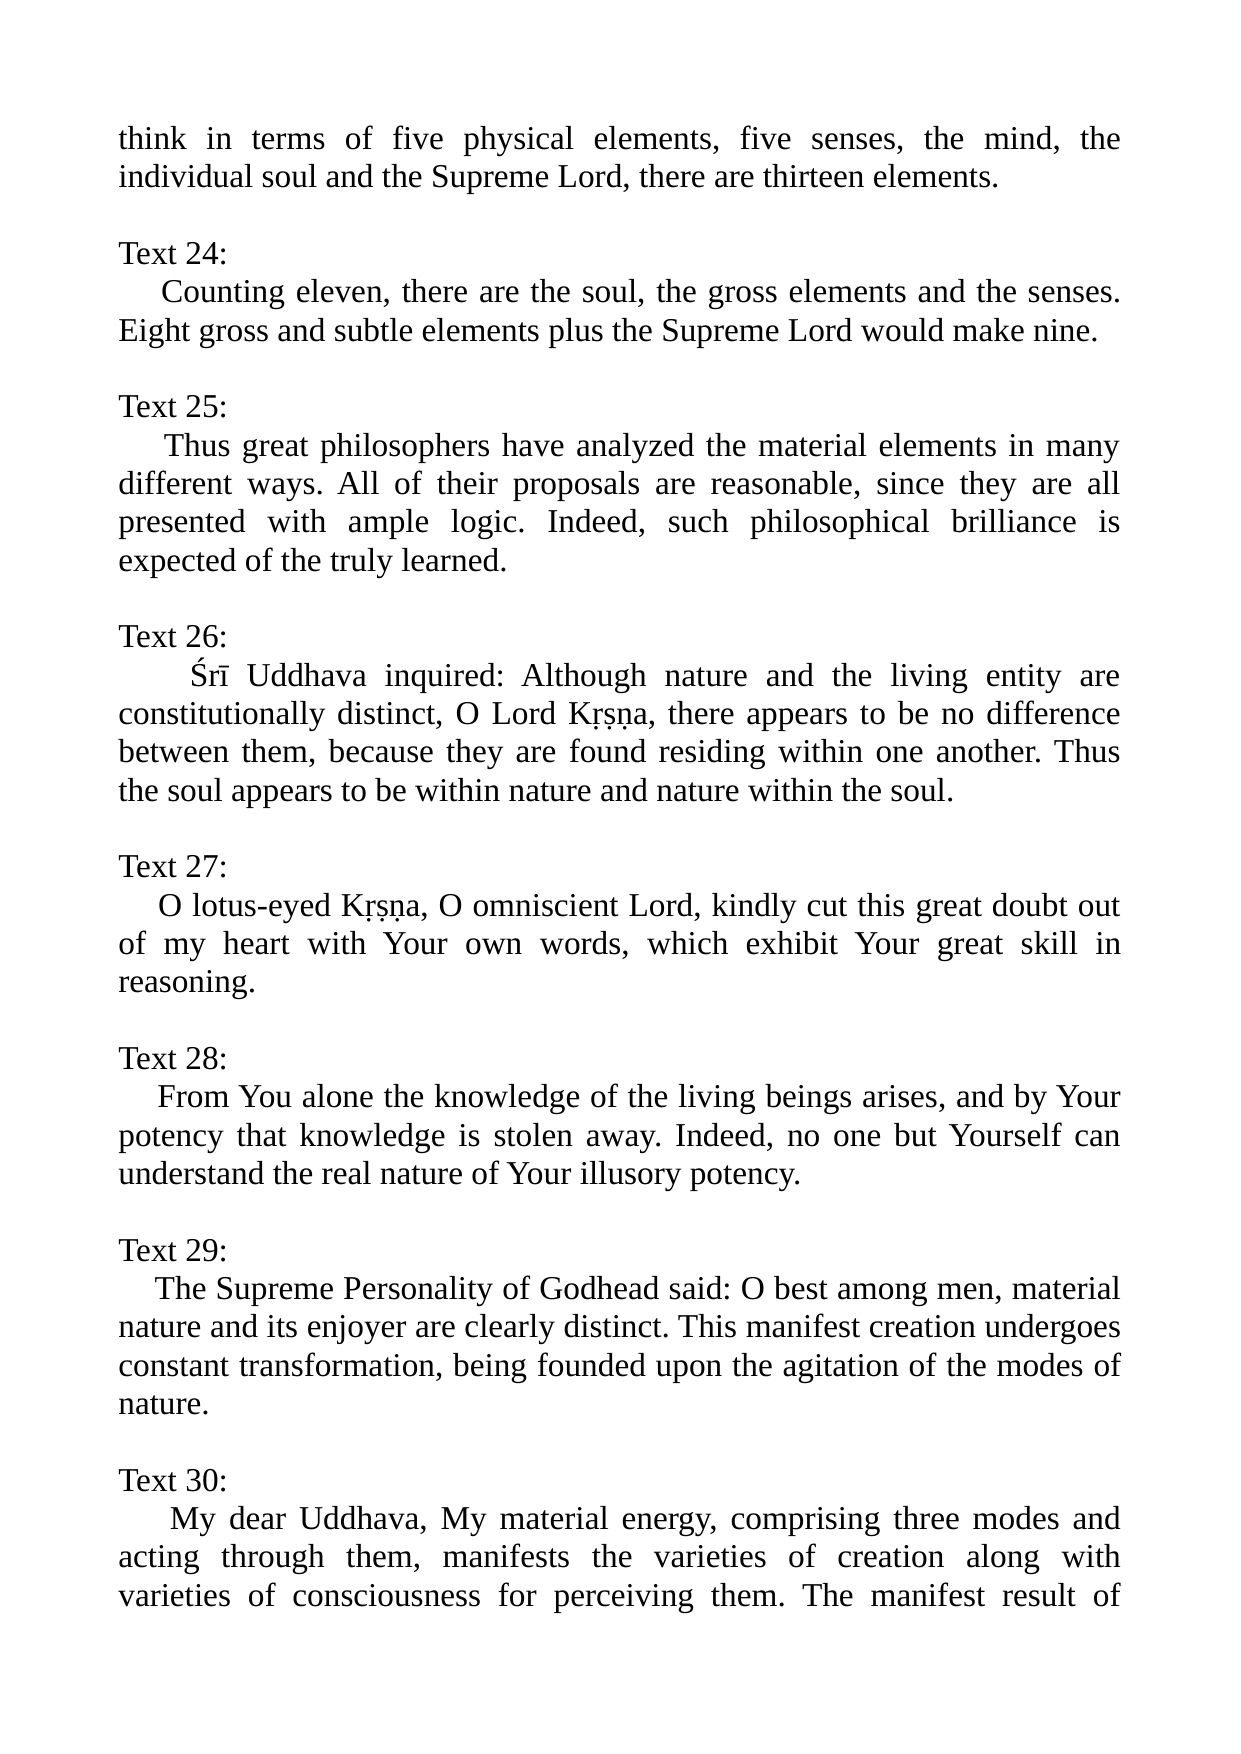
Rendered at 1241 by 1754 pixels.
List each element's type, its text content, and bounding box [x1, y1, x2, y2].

text Text 25: [118, 386, 1122, 425]
text My dear Uddhava, My material energy, comprising three modes and acting through them, manifests the varieties of creation along with varieties of consciousness for perceiving them. The manifest result of [118, 1498, 1122, 1613]
text Text 27: [118, 846, 1122, 885]
text Śrī Uddhava inquired: Although nature and the living entity are constitutionally distinct, O Lord Kṛṣṇa, there appears to be no difference between them, because they are found residing within one another. Thus the soul appears to be within nature and nature within the soul. [118, 655, 1122, 808]
text Thus great philosophers have analyzed the material elements in many different ways. All of their proposals are reasonable, since they are all presented with ample logic. Indeed, such philosophical brilliance is expected of the truly learned. [118, 425, 1122, 578]
text O lotus-eyed Kṛṣṇa, O omniscient Lord, kindly cut this great doubt out of my heart with Your own words, which exhibit Your great skill in reasoning. [118, 885, 1122, 1000]
text think in terms of five physical elements, five senses, the mind, the individual soul and the Supreme Lord, there are thirteen elements. [118, 118, 1122, 195]
text From You alone the knowledge of the living beings arises, and by Your potency that knowledge is stolen away. Indeed, no one but Yourself can understand the real nature of Your illusory potency. [118, 1076, 1122, 1191]
text Counting eleven, there are the soul, the gross elements and the senses. Eight gross and subtle elements plus the Supreme Lord would make nine. [118, 271, 1122, 348]
text The Supreme Personality of Godhead said: O best among men, material nature and its enjoyer are clearly distinct. This manifest creation undergoes constant transformation, being founded upon the agitation of the modes of nature. [118, 1268, 1122, 1421]
text Text 30: [118, 1460, 1122, 1498]
text Text 24: [118, 233, 1122, 271]
text Text 28: [118, 1038, 1122, 1076]
text Text 29: [118, 1230, 1122, 1268]
text Text 26: [118, 616, 1122, 655]
